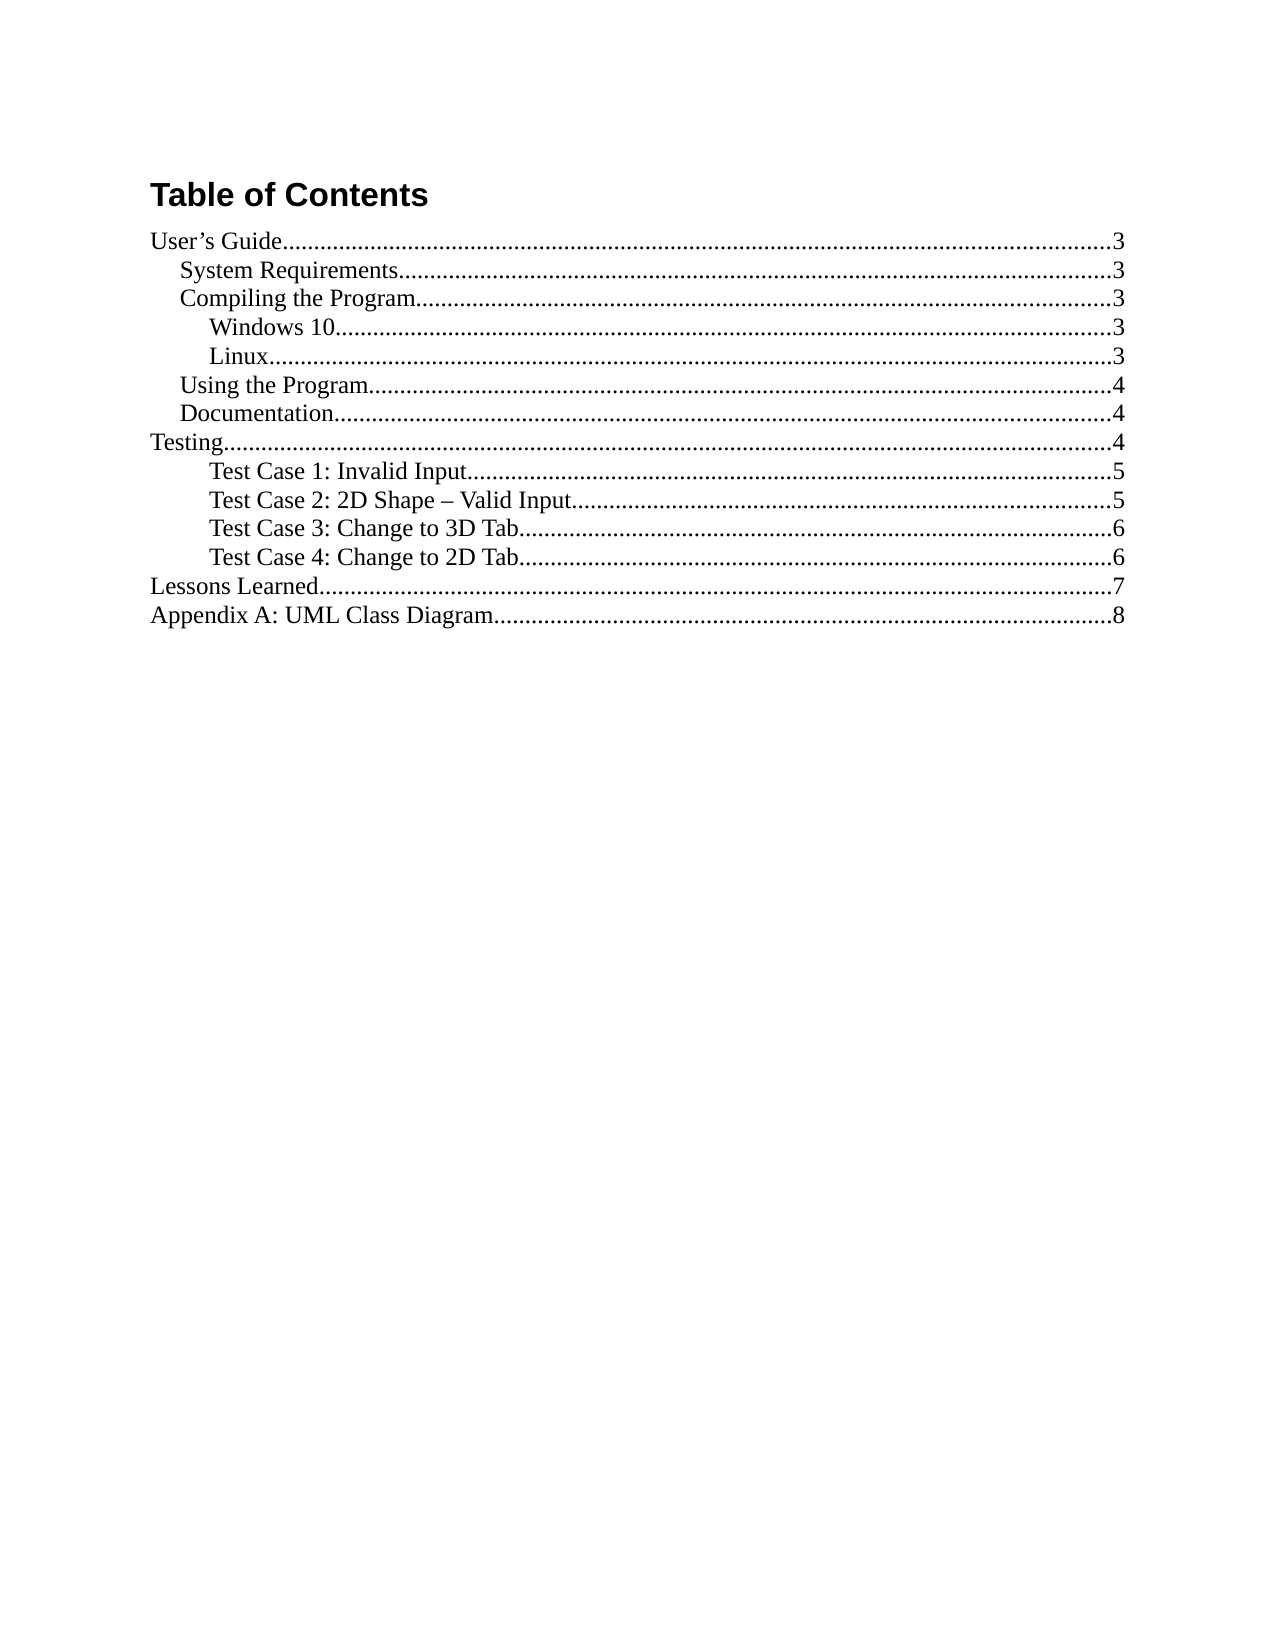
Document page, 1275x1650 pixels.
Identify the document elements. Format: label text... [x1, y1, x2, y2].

text Test Case 2: 2D Shape – Valid Input 5 [209, 485, 1125, 513]
text System Requirements 3 [179, 255, 1125, 283]
text Documentation 4 [179, 398, 1125, 427]
text Testing 4 [150, 427, 1125, 456]
text Using the Program 4 [179, 370, 1125, 398]
subtitle Table of Contents [150, 175, 1125, 213]
text Test Case 3: Change to 3D Tab 6 [209, 513, 1125, 542]
text User’s Guide 3 [150, 226, 1125, 255]
text Windows 10 3 [209, 312, 1125, 341]
text Appendix A: UML Class Diagram 8 [150, 600, 1125, 628]
text Lessons Learned 7 [150, 571, 1125, 600]
text Compiling the Program 3 [179, 283, 1125, 312]
text Test Case 1: Invalid Input 5 [209, 456, 1125, 485]
text Test Case 4: Change to 2D Tab 6 [209, 542, 1125, 571]
text Linux 3 [209, 341, 1125, 370]
